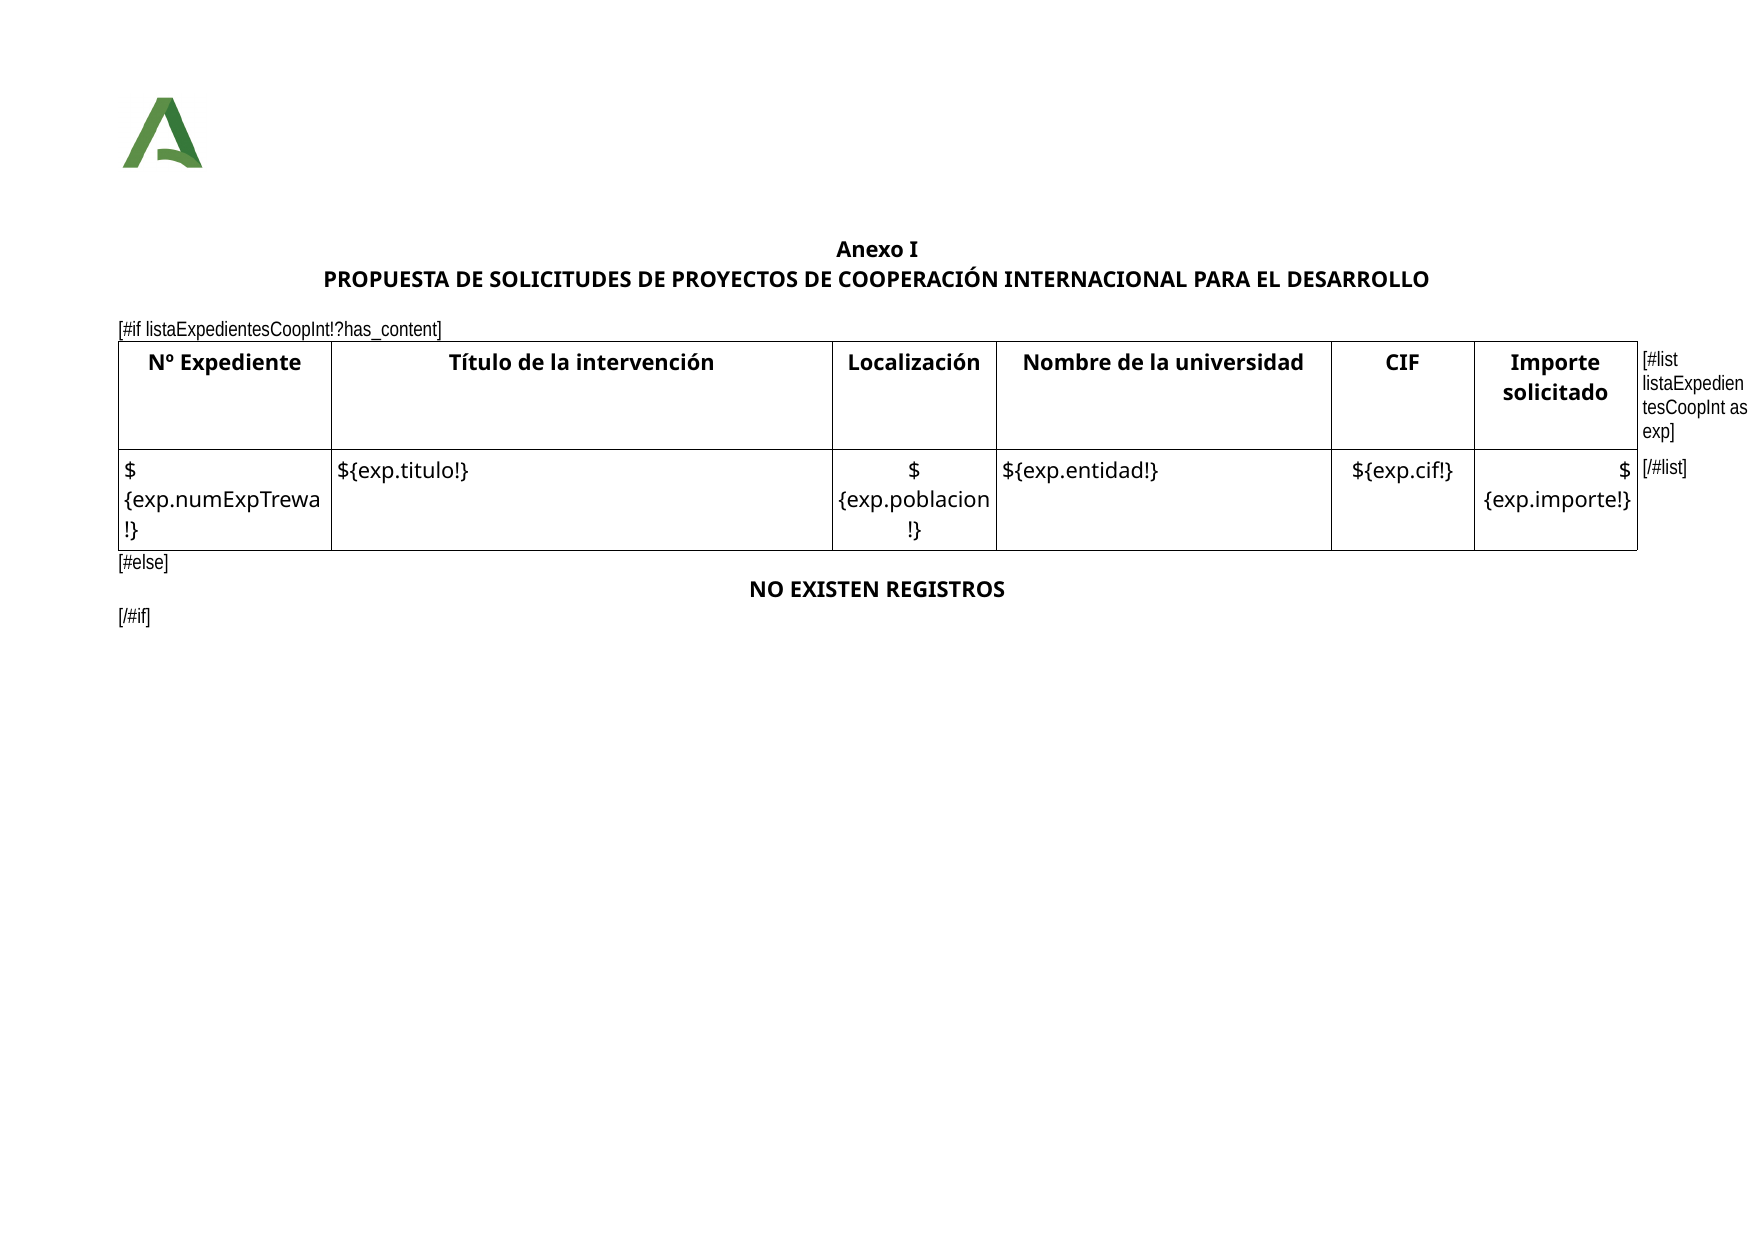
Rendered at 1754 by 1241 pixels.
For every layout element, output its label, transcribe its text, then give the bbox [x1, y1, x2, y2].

table_cell ${exp.entidad!} [997, 450, 1331, 550]
table_cell ${exp.titulo!} [332, 450, 832, 550]
table_header [#list listaExpedientesCoopInt as exp] [1638, 341, 1754, 449]
table_header Nombre de la universidad [997, 342, 1331, 449]
table_cell ${exp.importe!} [1475, 450, 1637, 550]
text PROPUESTA DE SOLICITUDES DE PROYECTOS DE COOPERACIÓN INTERNACIONAL PARA EL DESARROLLO [118, 264, 1636, 293]
table_cell ${exp.cif!} [1332, 450, 1474, 550]
table_cell ${exp.poblacion!} [833, 450, 996, 550]
table_header Localización [833, 342, 996, 449]
text [/#if] [118, 603, 1636, 627]
text Anexo I [118, 234, 1636, 264]
text NO EXISTEN REGISTROS [118, 574, 1636, 603]
text [#if listaExpedientesCoopInt!?has_content] [118, 317, 1636, 341]
table_header Importe solicitado [1475, 342, 1637, 449]
picture [118, 93, 207, 172]
table_cell [/#list] [1638, 449, 1754, 550]
table_header Nº Expediente [119, 342, 331, 449]
table_header Título de la intervención [332, 342, 832, 449]
table_cell ${exp.numExpTrewa!} [119, 450, 331, 550]
text [#else] [118, 551, 1636, 574]
table_header CIF [1332, 342, 1474, 449]
